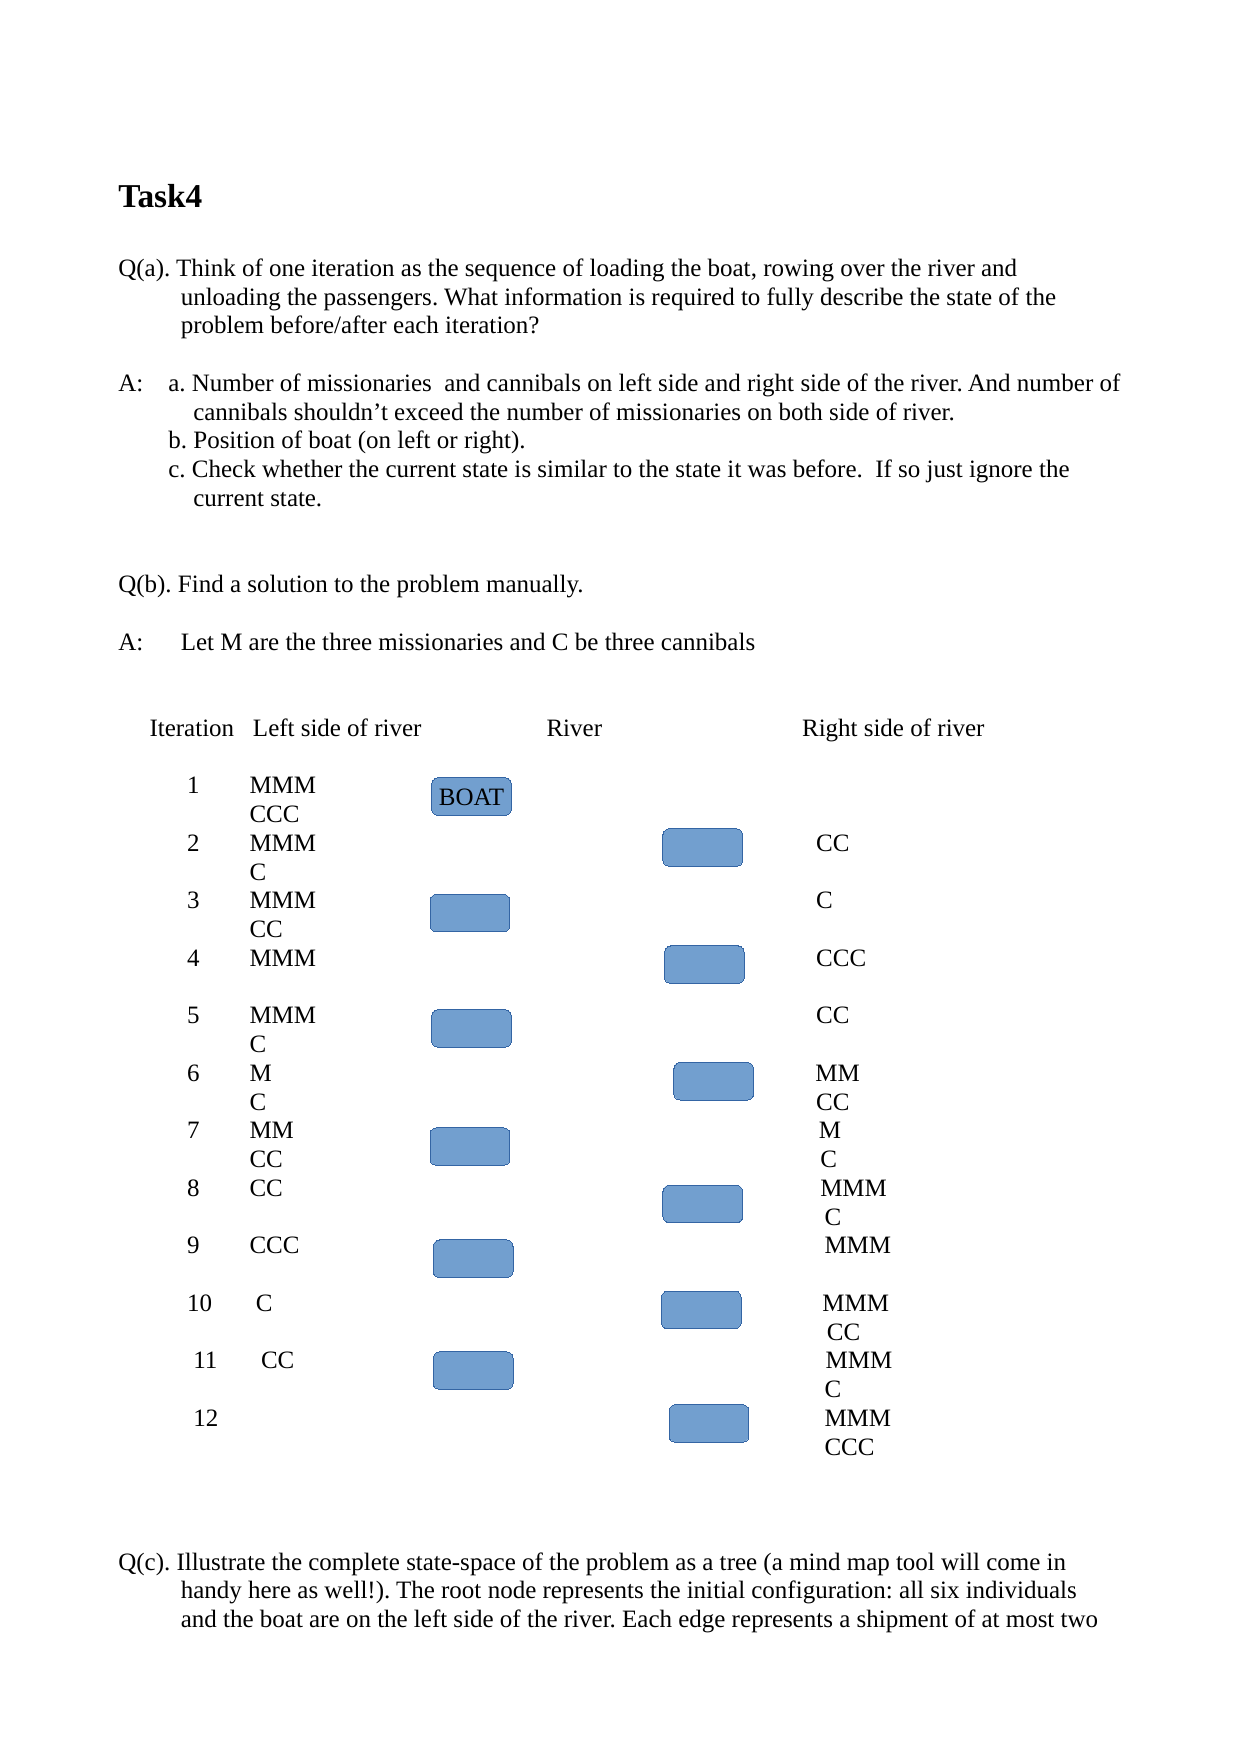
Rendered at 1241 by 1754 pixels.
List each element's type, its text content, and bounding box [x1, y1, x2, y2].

text handy here as well!). The root node represents the initial configuration: all six individuals [118, 1576, 1122, 1604]
text 2 MMM [118, 828, 667, 857]
text C [118, 1202, 1122, 1231]
text 11 CC MMM [118, 1346, 1122, 1374]
text Q(a). Think of one iteration as the sequence of loading the boat, rowing over the river and [118, 253, 1122, 282]
text CC [738, 828, 1122, 857]
text C [118, 1029, 1122, 1058]
text 9 CCC MMM [118, 1231, 1122, 1259]
text C [118, 1374, 1122, 1403]
text CC [118, 1317, 1122, 1346]
text 7 MM M [118, 1116, 1122, 1144]
text 1 MMM [118, 771, 1122, 799]
text Task4 [118, 176, 1122, 215]
text C CC [118, 1087, 1122, 1116]
text problem before/after each iteration? [118, 311, 1122, 339]
text current state. [118, 483, 1122, 512]
text 12 MMM [118, 1403, 1122, 1432]
text Iteration Left side of river River Right side of river [118, 713, 1122, 742]
text 6 M MM [118, 1058, 1122, 1087]
text CCC [118, 799, 1122, 828]
text cannibals shouldn’t exceed the number of missionaries on both side of river. [118, 397, 1122, 426]
text 3 MMM C [118, 886, 1122, 914]
text 5 MMM CC [118, 1001, 1122, 1029]
text CC C [118, 1144, 1122, 1173]
text Q(b). Find a solution to the problem manually. [118, 569, 1122, 598]
text Q(c). Illustrate the complete state-space of the problem as a tree (a mind map tool will come in [118, 1547, 1122, 1576]
text 4 MMM CCC [118, 943, 1122, 972]
text A: a. Number of missionaries and cannibals on left side and right side of the river. And number of [118, 368, 1122, 397]
text CC [118, 914, 1122, 943]
text CCC [118, 1432, 1122, 1461]
text C [118, 857, 1122, 886]
text unloading the passengers. What information is required to fully describe the state of the [118, 282, 1122, 311]
text 8 CC MMM [118, 1173, 1122, 1202]
text c. Check whether the current state is similar to the state it was before. If so just ignore the [118, 454, 1122, 483]
text b. Position of boat (on left or right). [118, 426, 1122, 454]
text 10 C MMM [118, 1288, 1122, 1317]
text A: Let M are the three missionaries and C be three cannibals [118, 627, 1122, 656]
text and the boat are on the left side of the river. Each edge represents a shipment of at most two [118, 1604, 1122, 1633]
